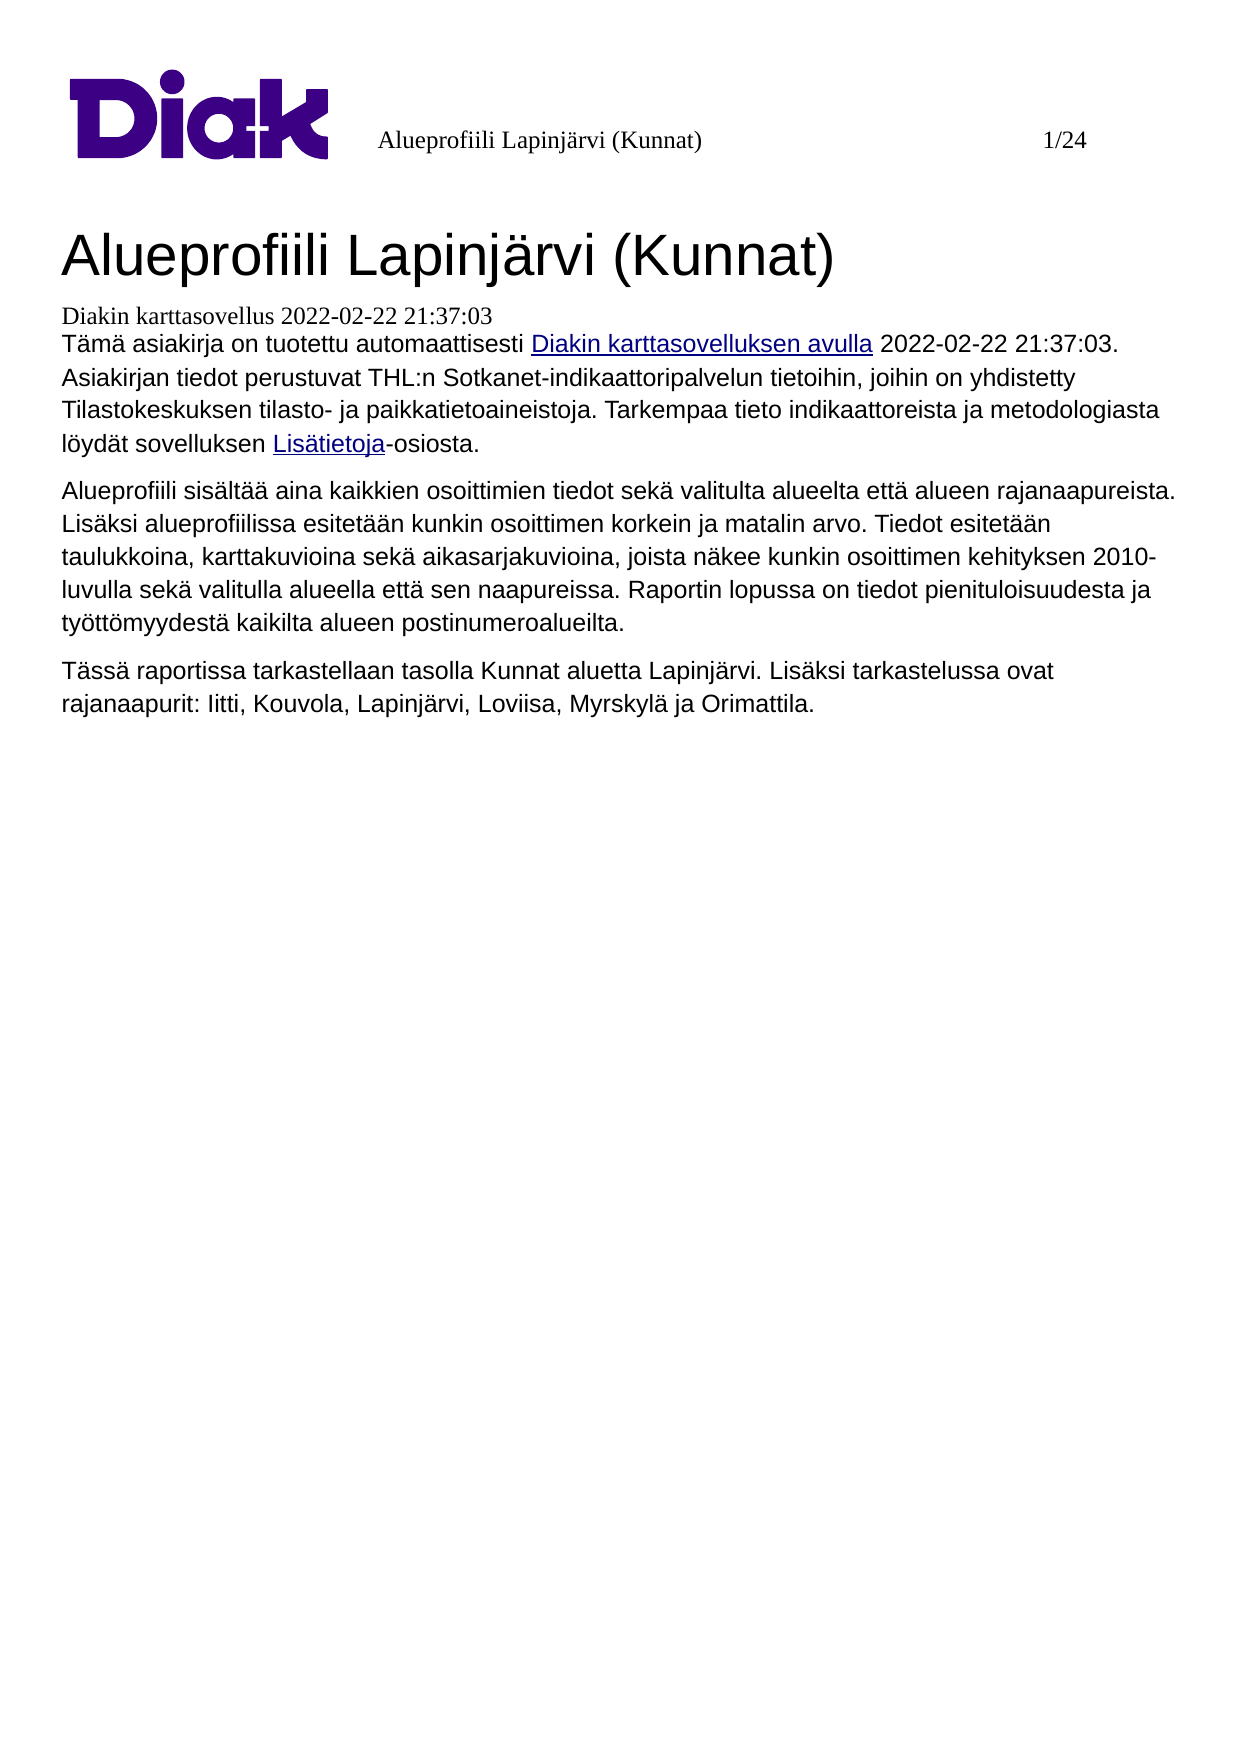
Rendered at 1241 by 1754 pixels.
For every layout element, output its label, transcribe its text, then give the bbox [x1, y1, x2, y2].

text Diakin karttasovellus 2022-02-22 21:37:03 [61, 301, 1179, 329]
text Tämä asiakirja on tuotettu automaattisesti Diakin karttasovelluksen avulla 2022-02-22 21:37:03. Asiakirjan tiedot perustuvat THL:n Sotkanet-indikaattoripalvelun tietoihin, joihin on yhdistetty Tilastokeskuksen tilasto- ja paikkatietoaineistoja. Tarkempaa tieto indikaattoreista ja metodologiasta löydät sovelluksen Lisätietoja-osiosta. [61, 329, 1179, 457]
text Alueprofiili sisältää aina kaikkien osoittimien tiedot sekä valitulta alueelta että alueen rajanaapureista. Lisäksi alueprofiilissa esitetään kunkin osoittimen korkein ja matalin arvo. Tiedot esitetään taulukkoina, karttakuvioina sekä aikasarjakuvioina, joista näkee kunkin osoittimen kehityksen 2010-luvulla sekä valitulla alueella että sen naapureissa. Raportin lopussa on tiedot pienituloisuudesta ja työttömyydestä kaikilta alueen postinumeroalueilta. [61, 476, 1179, 637]
text Tässä raportissa tarkastellaan tasolla Kunnat aluetta Lapinjärvi. Lisäksi tarkastelussa ovat rajanaapurit: Iitti, Kouvola, Lapinjärvi, Loviisa, Myrskylä ja Orimattila. [61, 656, 1179, 718]
title Alueprofiili Lapinjärvi (Kunnat) [61, 221, 1179, 288]
